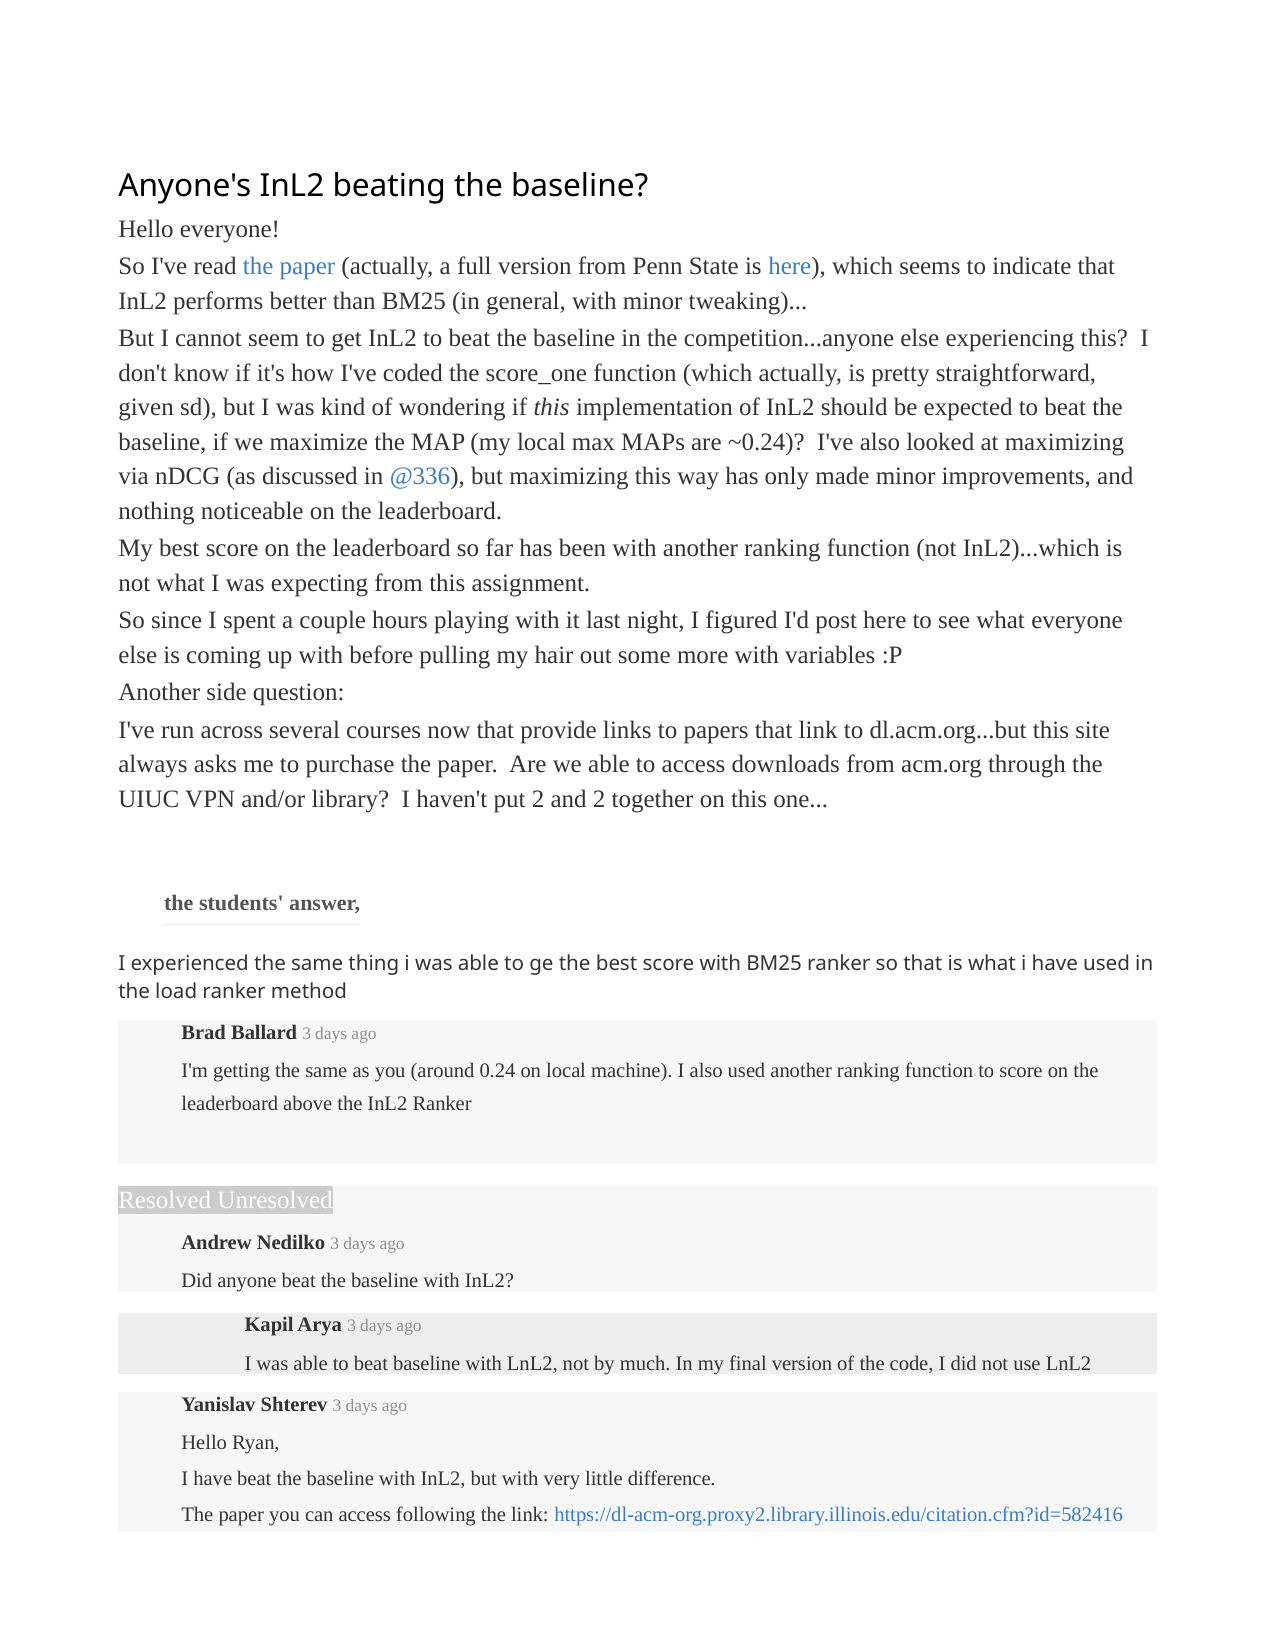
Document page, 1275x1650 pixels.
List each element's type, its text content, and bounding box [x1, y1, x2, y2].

subtitle Anyone's InL2 beating the baseline? [118, 163, 1157, 206]
text Another side question: [118, 677, 1157, 706]
text But I cannot seem to get InL2 to beat the baseline in the competition...anyone else experiencing this? I don't know if it's how I've coded the score_one function (which actually, is pretty straightforward, given sd), but I was kind of wondering if this implementation of InL2 should be expected to beat the baseline, if we maximize the MAP (my local max MAPs are ~0.24)? I've also looked at maximizing via nDCG (as discussed in @336), but maximizing this way has only made minor improvements, and nothing noticeable on the leaderboard. [118, 323, 1157, 524]
text My best score on the leaderboard so far has been with another ranking function (not InL2)...which is not what I was expecting from this assignment. [118, 533, 1157, 597]
text Hello Ryan, [181, 1430, 1157, 1454]
text Yanislav Shterev 3 days ago [181, 1392, 1157, 1415]
text So since I spent a couple hours playing with it last night, I figured I'd post here to see what everyone else is coming up with before pulling my hair out some more with variables :P [118, 605, 1157, 669]
text Resolved Unresolved [118, 1186, 1157, 1214]
text Andrew Nedilko 3 days ago [181, 1230, 1157, 1254]
text I experienced the same thing i was able to ge the best score with BM25 ranker so that is what i have used in the load ranker method [118, 948, 1157, 1004]
text Hello everyone! [118, 214, 1157, 242]
text I've run across several courses now that provide links to papers that link to dl.acm.org...but this site always asks me to purchase the paper. Are we able to access downloads from acm.org through the UIUC VPN and/or library? I haven't put 2 and 2 together on this one... [118, 715, 1157, 813]
text Brad Ballard 3 days ago [181, 1020, 1157, 1043]
text the students' answer, [118, 890, 1157, 928]
text I'm getting the same as you (around 0.24 on local machine). I also used another ranking function to score on the leaderboard above the InL2 Ranker [181, 1058, 1157, 1115]
text Kapil Arya 3 days ago [244, 1312, 1157, 1336]
text I was able to beat baseline with LnL2, not by much. In my final version of the code, I did not use LnL2 [244, 1351, 1157, 1374]
text Did anyone beat the baseline with InL2? [181, 1268, 1157, 1292]
text The paper you can access following the link: https://dl-acm-org.proxy2.library.illinois.edu/citation.cfm?id=582416 [181, 1502, 1157, 1526]
text I have beat the baseline with InL2, but with very little difference. [181, 1466, 1157, 1490]
text So I've read the paper (actually, a full version from Penn State is here), which seems to indicate that InL2 performs better than BM25 (in general, with minor tweaking)... [118, 251, 1157, 314]
